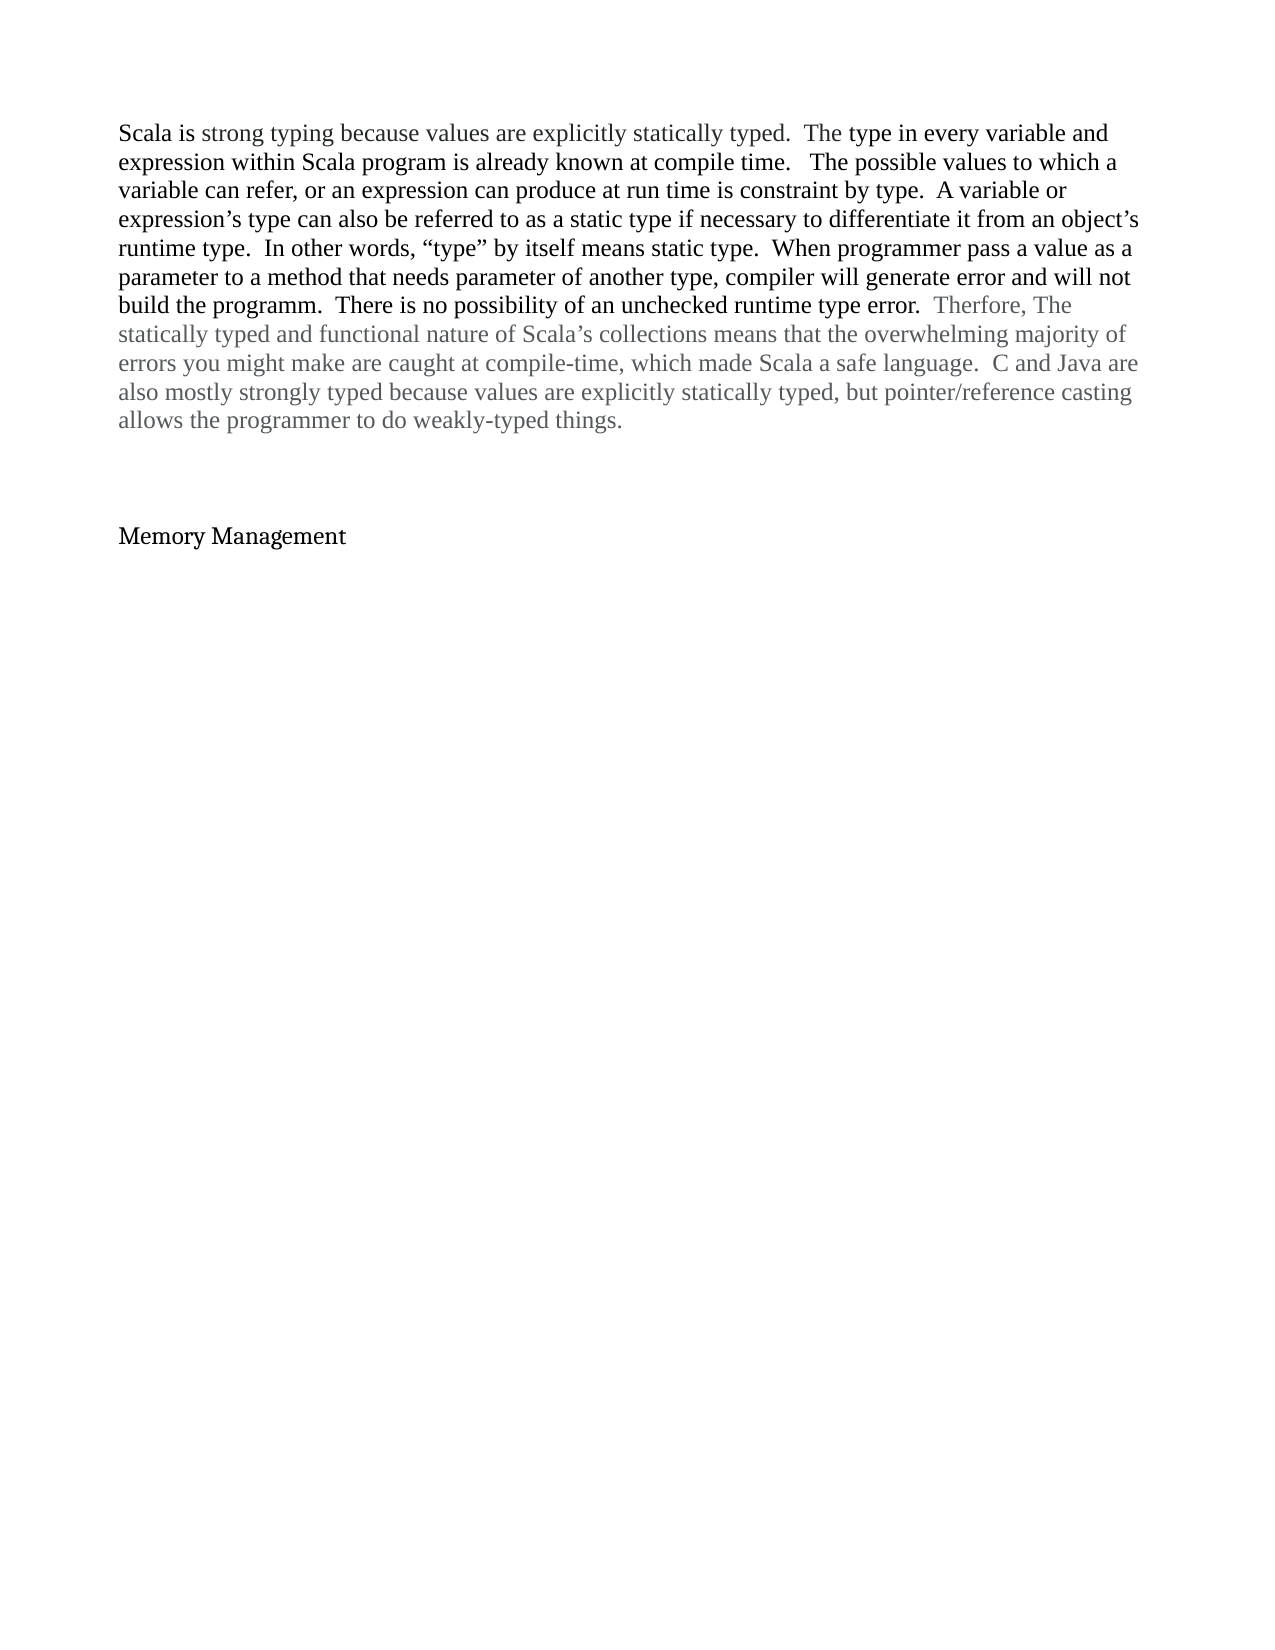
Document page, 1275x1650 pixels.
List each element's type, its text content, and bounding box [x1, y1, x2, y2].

text Memory Management [118, 522, 1157, 551]
text Scala is strong typing because values are explicitly statically typed. The type in every variable and expression within Scala program is already known at compile time. The possible values to which a variable can refer, or an expression can produce at run time is constraint by type. A variable or expression’s type can also be referred to as a static type if necessary to differentiate it from an object’s runtime type. In other words, “type” by itself means static type. When programmer pass a value as a parameter to a method that needs parameter of another type, compiler will generate error and will not build the programm. There is no possibility of an unchecked runtime type error. Therfore, The statically typed and functional nature of Scala’s collections means that the overwhelming majority of errors you might make are caught at compile-time, which made Scala a safe language. C and Java are also mostly strongly typed because values are explicitly statically typed, but pointer/reference casting allows the programmer to do weakly-typed things. [118, 118, 1157, 434]
